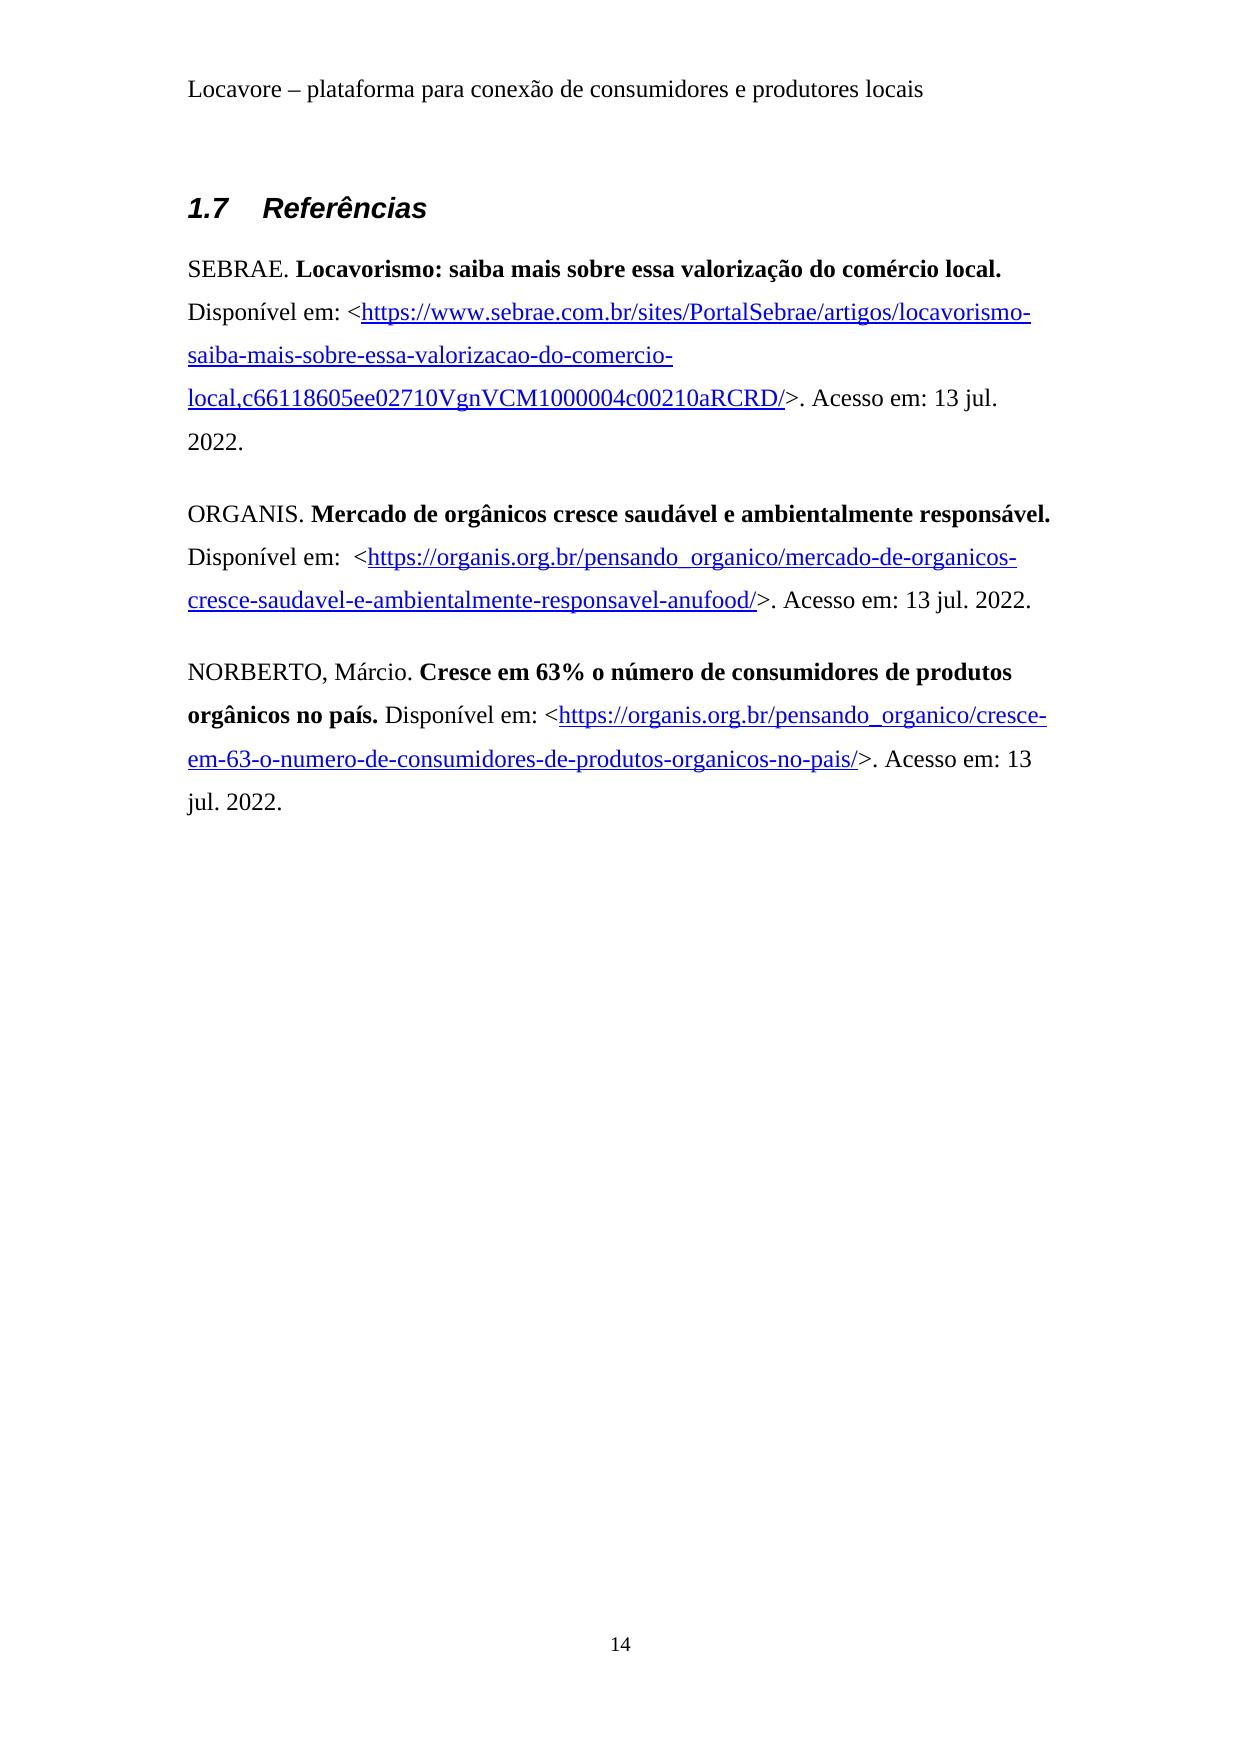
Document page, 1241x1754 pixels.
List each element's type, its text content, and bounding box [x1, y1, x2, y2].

text NORBERTO, Márcio. Cresce em 63% o número de consumidores de produtos orgânicos no país. Disponível em: <https://organis.org.br/pensando_organico/cresce-em-63-o-numero-de-consumidores-de-produtos-organicos-no-pais/>. Acesso em: 13 jul. 2022. [187, 657, 1053, 816]
subtitle Referências [187, 191, 1053, 225]
text ORGANIS. Mercado de orgânicos cresce saudável e ambientalmente responsável. Disponível em: <https://organis.org.br/pensando_organico/mercado-de-organicos-cresce-saudavel-e-ambientalmente-responsavel-anufood/>. Acesso em: 13 jul. 2022. [187, 499, 1053, 614]
text SEBRAE. Locavorismo: saiba mais sobre essa valorização do comércio local. Disponível em: <https://www.sebrae.com.br/sites/PortalSebrae/artigos/locavorismo-saiba-mais-sobre-essa-valorizacao-do-comercio-local,c66118605ee02710VgnVCM1000004c00210aRCRD/>. Acesso em: 13 jul. 2022. [187, 254, 1053, 455]
